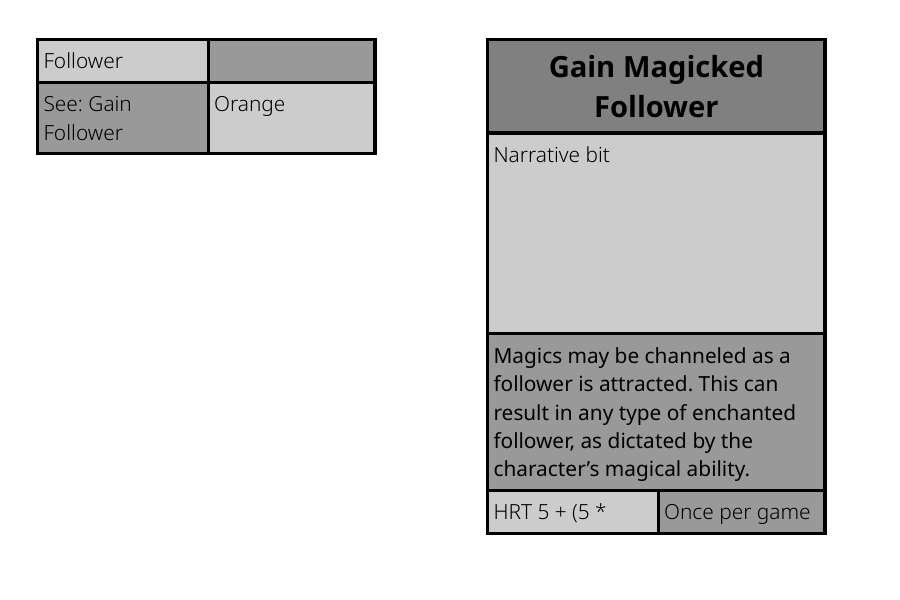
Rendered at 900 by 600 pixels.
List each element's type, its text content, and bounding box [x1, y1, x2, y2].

table_cell Once per game [660, 492, 823, 532]
table_header Gain Magicked Follower [489, 41, 823, 131]
table_cell Narrative bit [489, 135, 823, 332]
table_cell Follower [39, 41, 207, 81]
table_cell HRT 5 + (5 * [489, 492, 657, 532]
table_cell Orange [210, 84, 373, 152]
table_cell Magics may be channeled as a follower is attracted. This can result in any type of enchanted follower, as dictated by the character’s magical ability. [489, 335, 823, 489]
table_cell [210, 41, 373, 81]
table_cell See: Gain Follower [39, 84, 207, 152]
